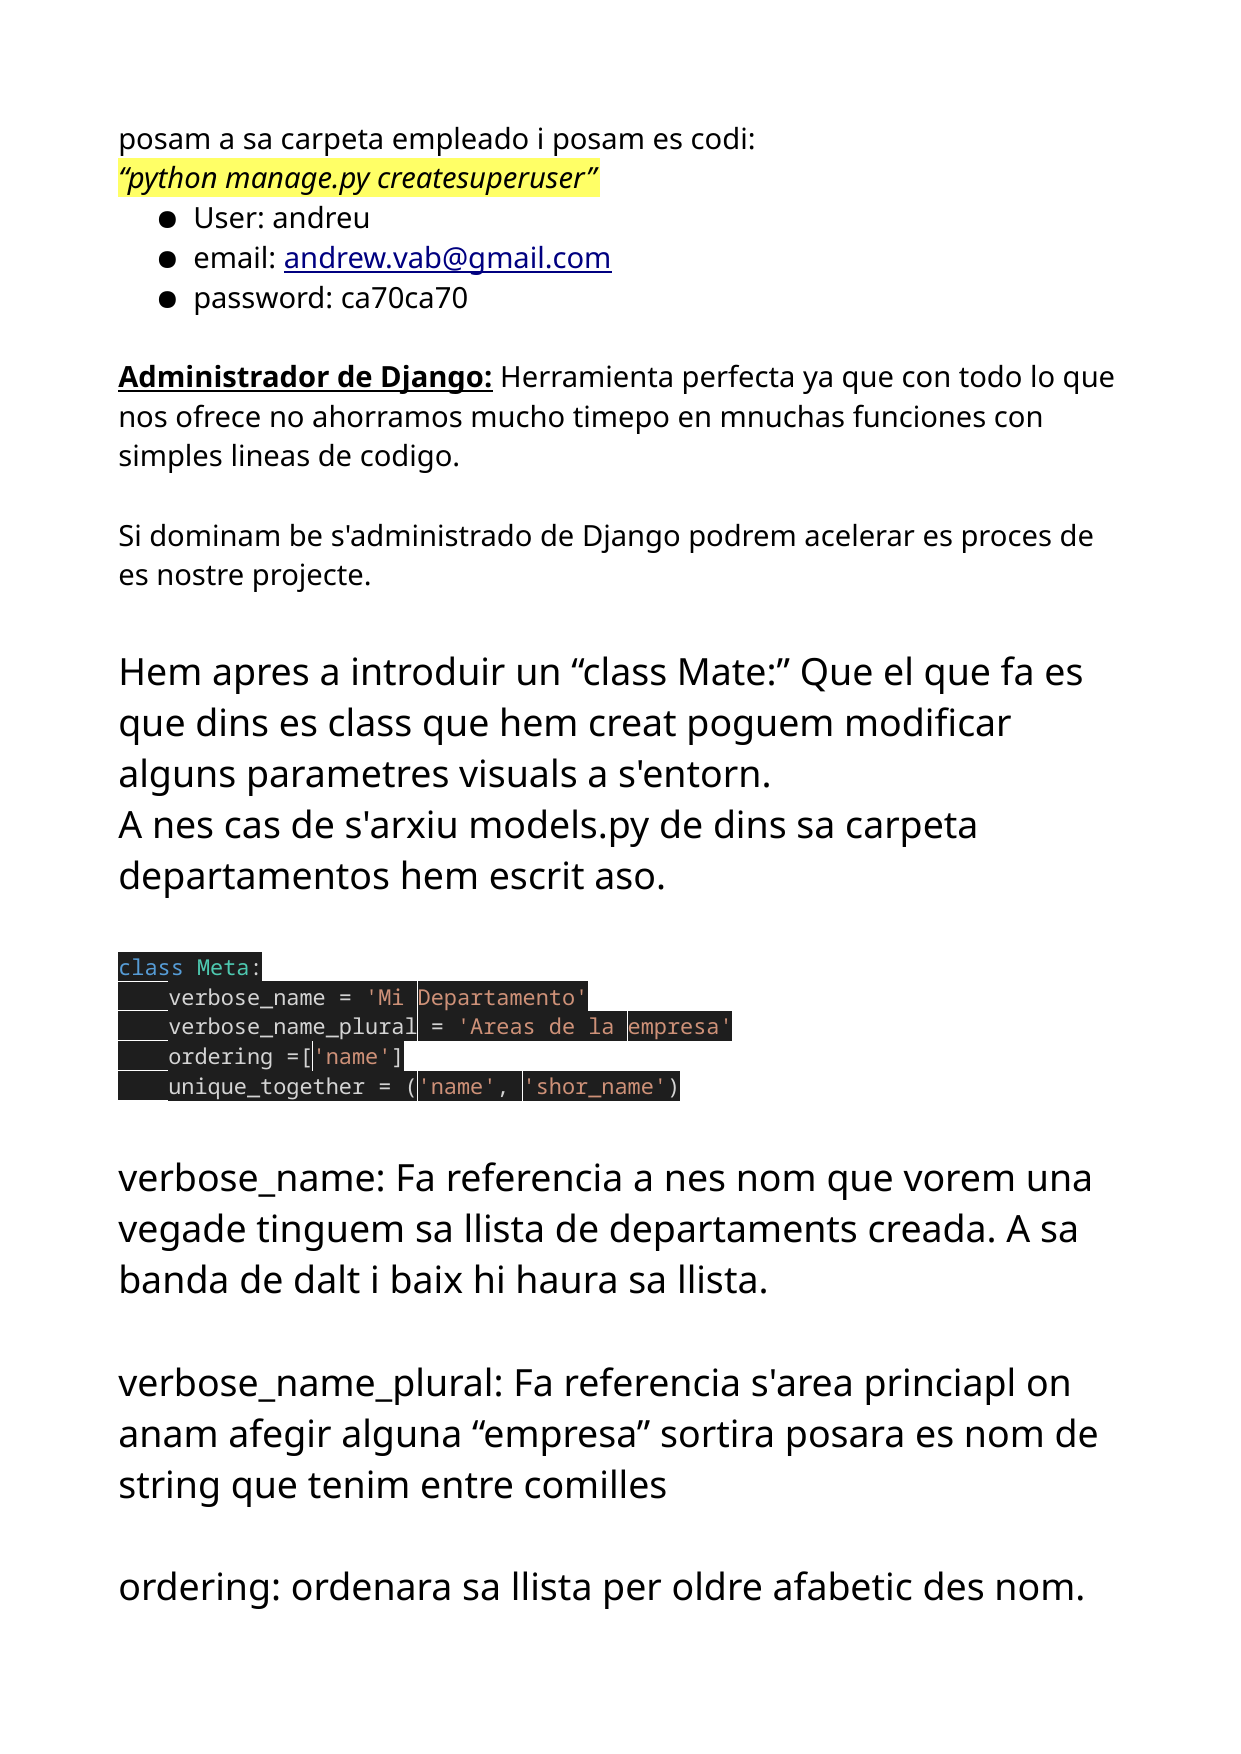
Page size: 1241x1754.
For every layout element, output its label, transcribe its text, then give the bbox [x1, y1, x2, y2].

text A nes cas de s'arxiu models.py de dins sa carpeta departamentos hem escrit aso. [118, 798, 1122, 901]
text unique_together = ('name', 'shor_name') [118, 1071, 1122, 1101]
text Administrador de Django: Herramienta perfecta ya que con todo lo que nos ofrece no ahorramos mucho timepo en mnuchas funciones con simples lineas de codigo. [118, 356, 1122, 475]
list password: ca70ca70 [156, 277, 1122, 317]
text verbose_name_plural: Fa referencia s'area princiapl on anam afegir alguna “empresa” sortira posara es nom de string que tenim entre comilles [118, 1356, 1122, 1509]
text class Meta: [118, 952, 1122, 981]
text verbose_name: Fa referencia a nes nom que vorem una vegade tinguem sa llista de departaments creada. A sa banda de dalt i baix hi haura sa llista. [118, 1152, 1122, 1305]
text “python manage.py createsuperuser” [118, 158, 1122, 197]
text ordering: ordenara sa llista per oldre afabetic des nom. [118, 1560, 1122, 1611]
text verbose_name = 'Mi Departamento' [118, 981, 1122, 1011]
text ordering =['name'] [118, 1041, 1122, 1071]
text Hem apres a introduir un “class Mate:” Que el que fa es que dins es class que hem creat poguem modificar alguns parametres visuals a s'entorn. [118, 645, 1122, 798]
text posam a sa carpeta empleado i posam es codi: [118, 118, 1122, 158]
list User: andreu [156, 197, 1122, 237]
list email: andrew.vab@gmail.com [156, 237, 1122, 277]
text verbose_name_plural = 'Areas de la empresa' [118, 1011, 1122, 1041]
text Si dominam be s'administrado de Django podrem acelerar es proces de es nostre projecte. [118, 515, 1122, 594]
